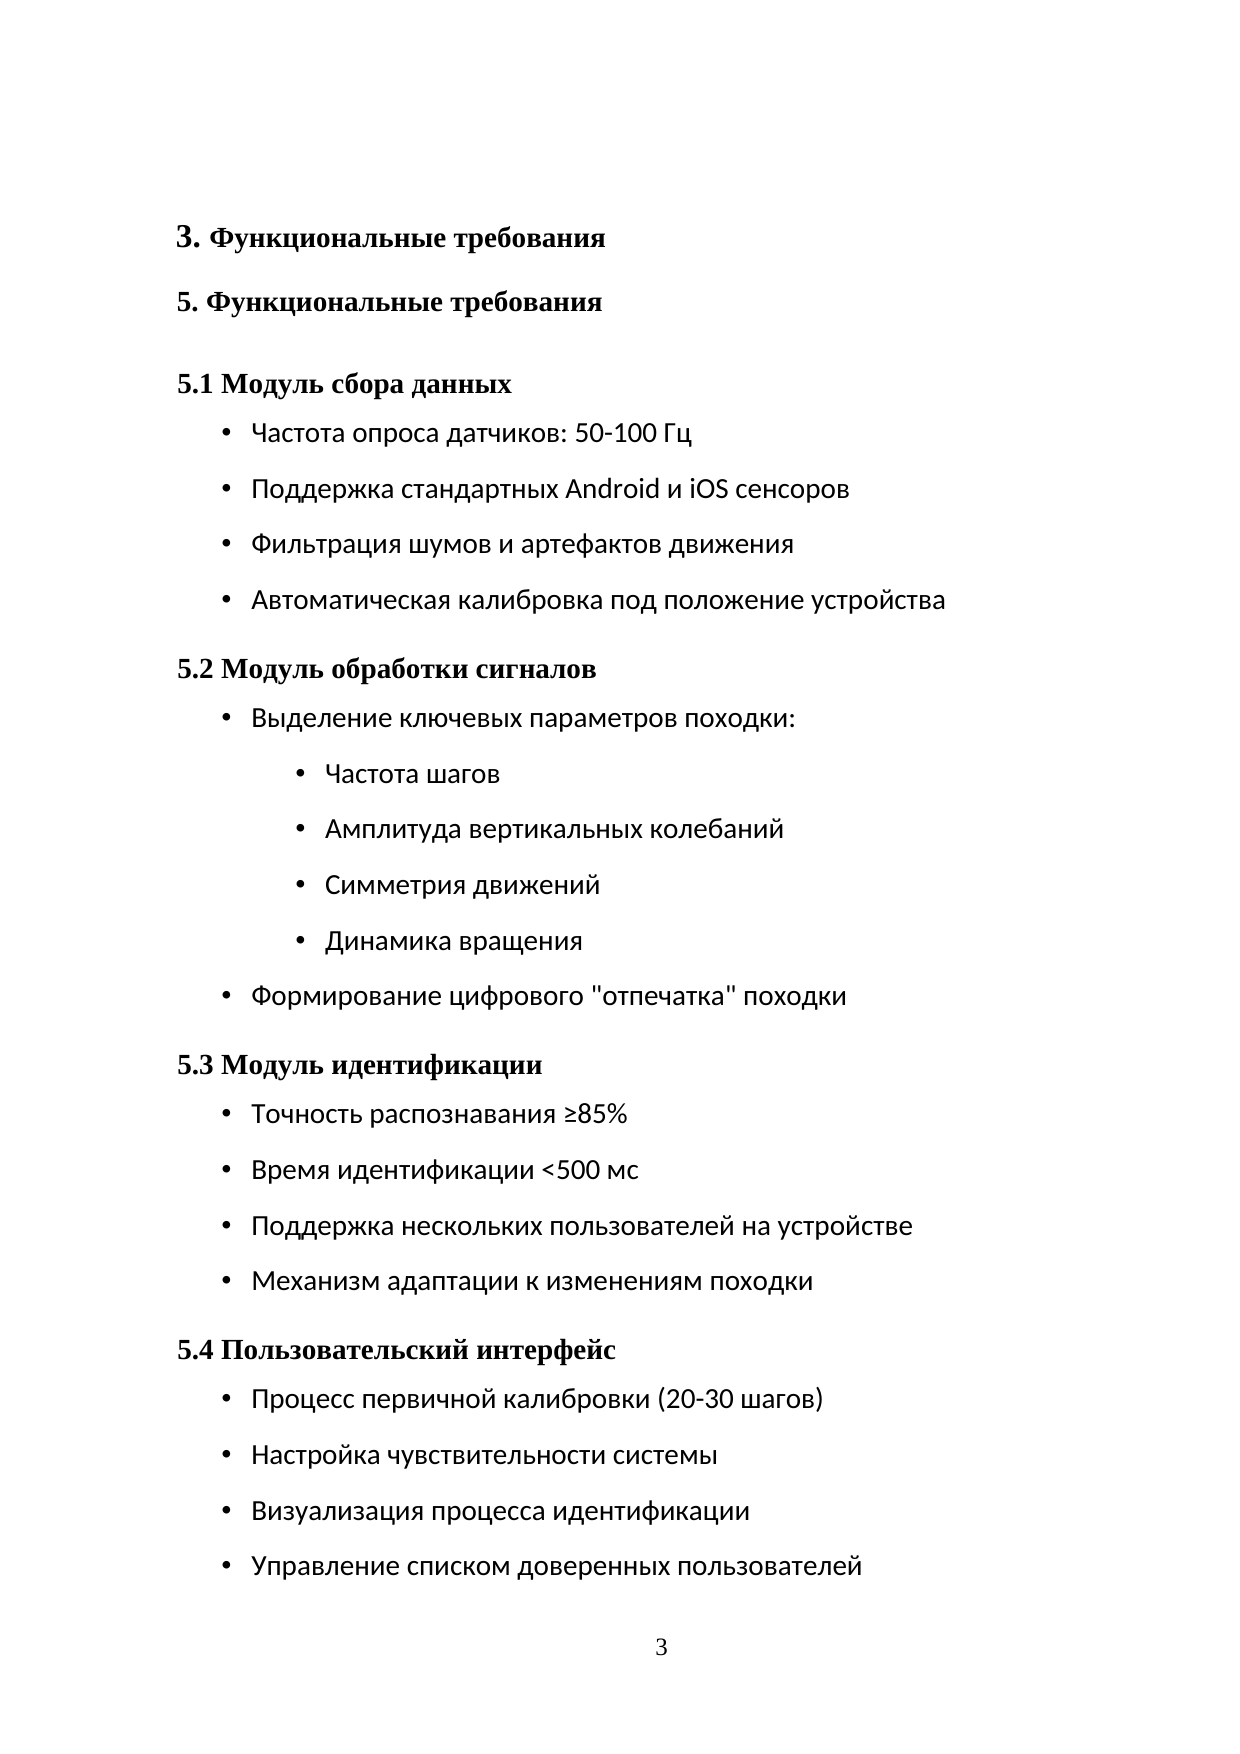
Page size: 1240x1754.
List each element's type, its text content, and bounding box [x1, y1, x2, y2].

list Автоматическая калибровка под положение устройства [221, 581, 1163, 617]
list Процесс первичной калибровки (20-30 шагов) [221, 1381, 1163, 1416]
list Поддержка нескольких пользователей на устройстве [221, 1207, 1163, 1242]
subtitle 5.1 Модуль сбора данных [177, 366, 1163, 400]
list Точность распознавания ≥85% [221, 1096, 1163, 1131]
list Динамика вращения [295, 922, 1163, 957]
list Механизм адаптации к изменениям походки [221, 1262, 1163, 1298]
list Симметрия движений [295, 866, 1163, 902]
list Время идентификации <500 мс [221, 1151, 1163, 1187]
list Выделение ключевых параметров походки: [221, 699, 1163, 735]
list Настройка чувствительности системы [221, 1436, 1163, 1472]
list Управление списком доверенных пользователей [221, 1547, 1163, 1583]
subtitle 5.3 Модуль идентификации [177, 1047, 1163, 1081]
list Фильтрация шумов и артефактов движения [221, 526, 1163, 561]
subtitle 5. Функциональные требования [177, 284, 1163, 318]
subtitle Функциональные требования [176, 217, 1163, 255]
list Частота шагов [295, 755, 1163, 791]
list Амплитуда вертикальных колебаний [295, 811, 1163, 846]
list Поддержка стандартных Android и iOS сенсоров [221, 470, 1163, 506]
list Визуализация процесса идентификации [221, 1492, 1163, 1527]
list Формирование цифрового "отпечатка" походки [221, 977, 1163, 1013]
subtitle 5.2 Модуль обработки сигналов [177, 651, 1163, 685]
list Частота опроса датчиков: 50-100 Гц [221, 414, 1163, 450]
subtitle 5.4 Пользовательский интерфейс [177, 1332, 1163, 1366]
